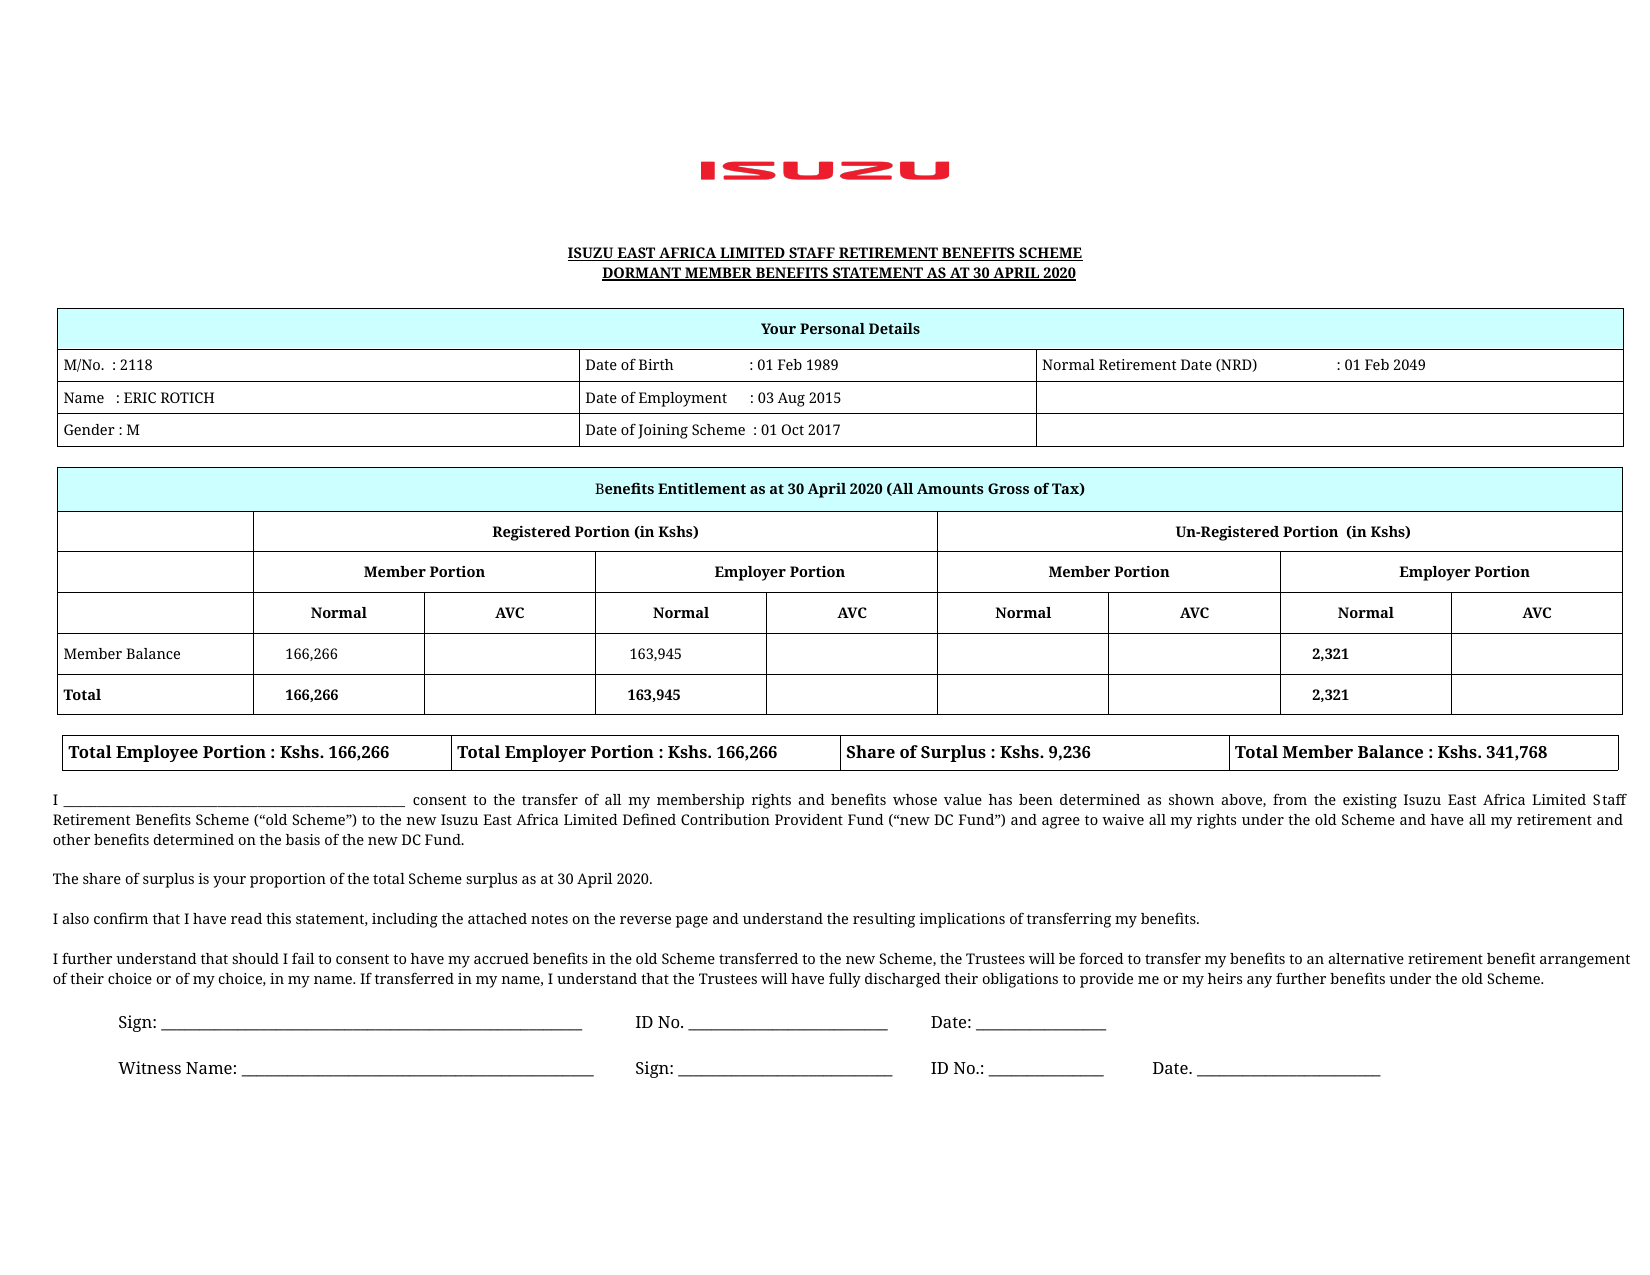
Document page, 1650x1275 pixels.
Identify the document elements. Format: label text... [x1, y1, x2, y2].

table_cell [58, 512, 253, 551]
table_cell Member Portion [938, 552, 1280, 592]
table_header Total Employer Portion : Kshs. 166,266 [452, 736, 840, 769]
table_cell Member Portion [254, 552, 595, 592]
table_cell Date of Joining Scheme : 01 Oct 2017 [580, 414, 1036, 446]
table_cell AVC [1452, 593, 1622, 633]
table_cell Employer Portion [1281, 552, 1622, 592]
subtitle DORMANT MEMBER BENEFITS STATEMENT AS AT 30 APRIL 2020 [249, 262, 1429, 282]
table_cell [1109, 634, 1280, 673]
table_cell Registered Portion (in Kshs) [254, 512, 937, 551]
text The share of surplus is your proportion of the total Scheme surplus as at 30 April 2020. [53, 869, 1644, 889]
table_cell Normal [938, 593, 1108, 633]
table_cell 166,266 [254, 675, 424, 714]
text I also confirm that I have read this statement, including the attached notes on the reverse page and understand the resulting implications of transferring my benefits. [53, 909, 1626, 929]
table_cell [1452, 675, 1622, 714]
table_cell [58, 552, 253, 592]
table_cell 163,945 [596, 675, 766, 714]
table_cell Member Balance [58, 634, 253, 673]
table_cell Un-Registered Portion (in Kshs) [938, 512, 1622, 551]
table_cell [1037, 414, 1623, 446]
table_cell [767, 675, 937, 714]
table_header Your Personal Details [58, 309, 1623, 348]
table_cell Date of Birth : 01 Feb 1989 [580, 350, 1036, 381]
picture [701, 118, 950, 223]
table_header Benefits Entitlement as at 30 April 2020 (All Amounts Gross of Tax) [58, 468, 1622, 511]
table_cell [58, 593, 253, 633]
table_cell 2,321 [1281, 675, 1451, 714]
table_header Share of Surplus : Kshs. 9,236 [841, 736, 1229, 769]
table_cell [767, 634, 937, 673]
table_cell [425, 634, 595, 673]
table_cell Name : ERIC ROTICH [58, 382, 579, 413]
table_cell Normal [254, 593, 424, 633]
table_cell 2,321 [1281, 634, 1451, 673]
table_header Total Member Balance : Kshs. 341,768 [1230, 736, 1618, 769]
text ISUZU EAST AFRICA LIMITED STAFF RETIREMENT BENEFITS SCHEME [118, 243, 1532, 262]
table_header Total Employee Portion : Kshs. 166,266 [63, 736, 451, 769]
table_cell Employer Portion [596, 552, 937, 592]
table_cell AVC [767, 593, 937, 633]
table_cell [425, 675, 595, 714]
table_cell Normal [1281, 593, 1451, 633]
table_cell [1109, 675, 1280, 714]
table_cell Normal Retirement Date (NRD) : 01 Feb 2049 [1037, 350, 1623, 381]
table_cell 163,945 [596, 634, 766, 673]
table_cell [1037, 382, 1623, 413]
text Sign: _______________________________________________________ ID No. __________________________ Date: _________________ [118, 1011, 1532, 1057]
table_cell Date of Employment : 03 Aug 2015 [580, 382, 1036, 413]
table_cell 166,266 [254, 634, 424, 673]
table_cell [1452, 634, 1622, 673]
table_cell Normal [596, 593, 766, 633]
table_cell AVC [425, 593, 595, 633]
text I ___________________________________________________ consent to the transfer of all my membership rights and benefits whose value has been determined as shown above, from the existing Isuzu East Africa Limited Staff Retirement Benefits Scheme (“old Scheme”) to the new Isuzu East Africa Limited Defined Contribution Provident Fund (“new DC Fund”) and agree to waive all my rights under the old Scheme and have all my retirement and other benefits determined on the basis of the new DC Fund. [53, 789, 1626, 849]
table_cell Gender : M [58, 414, 579, 446]
text Witness Name: ______________________________________________ Sign: ____________________________ ID No.: _______________ Date. ________________________ [118, 1057, 1532, 1079]
text I further understand that should I fail to consent to have my accrued benefits in the old Scheme transferred to the new Scheme, the Trustees will be forced to transfer my benefits to an alternative retirement benefit arrangement of their choice or of my choice, in my name. If transferred in my name, I understand that the Trustees will have fully discharged their obligations to provide me or my heirs any further benefits under the old Scheme. [53, 949, 1635, 988]
table_cell AVC [1109, 593, 1280, 633]
table_cell Total [58, 675, 253, 714]
table_cell M/No. : 2118 [58, 350, 579, 381]
table_cell [938, 675, 1108, 714]
table_cell [938, 634, 1108, 673]
